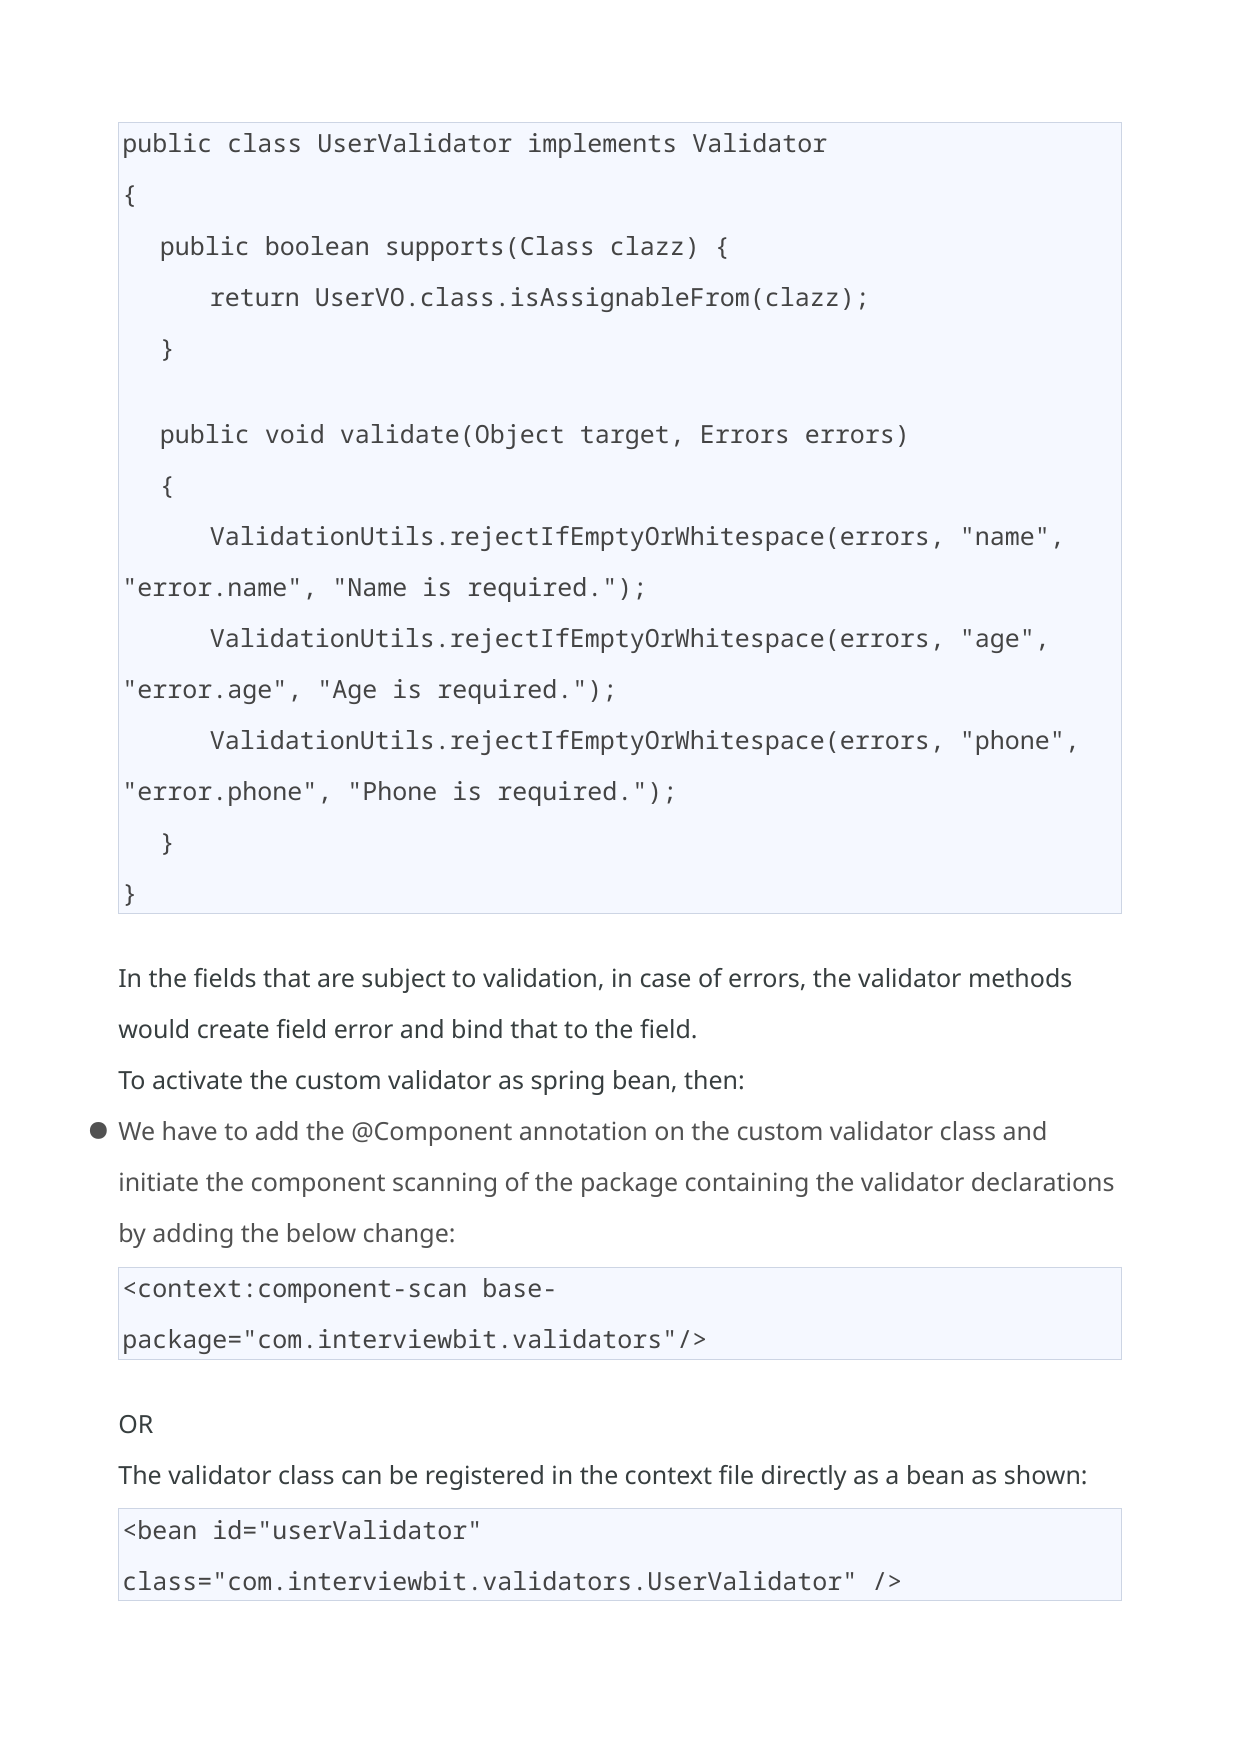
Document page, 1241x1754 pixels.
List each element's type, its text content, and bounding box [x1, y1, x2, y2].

text ValidationUtils.rejectIfEmptyOrWhitespace(errors, "phone", "error.phone", "Phone is required."); [119, 719, 1121, 808]
text <context:component-scan base-package="com.interviewbit.validators"/> [119, 1268, 1121, 1359]
text To activate the custom validator as spring bean, then: [118, 1063, 1122, 1097]
text { [119, 173, 1121, 211]
text OR [118, 1406, 1122, 1440]
text { [119, 464, 1121, 502]
text } [119, 326, 1121, 364]
text return UserVO.class.isAssignableFrom(clazz); [119, 275, 1121, 313]
text public boolean supports(Class clazz) { [119, 224, 1121, 262]
text } [119, 821, 1121, 859]
text <bean id="userValidator" class="com.interviewbit.validators.UserValidator" /> [119, 1509, 1121, 1600]
text ValidationUtils.rejectIfEmptyOrWhitespace(errors, "age", "error.age", "Age is required."); [119, 617, 1121, 706]
text In the fields that are subject to validation, in case of errors, the validator methods would create field error and bind that to the field. [118, 961, 1122, 1046]
list We have to add the @Component annotation on the custom validator class and initiate the component scanning of the package containing the validator declarations by adding the below change: [118, 1114, 1122, 1250]
text ValidationUtils.rejectIfEmptyOrWhitespace(errors, "name", "error.name", "Name is required."); [119, 515, 1121, 604]
text public void validate(Object target, Errors errors) [119, 413, 1121, 451]
text The validator class can be registered in the context file directly as a bean as shown: [118, 1457, 1122, 1491]
text public class UserValidator implements Validator [119, 123, 1121, 160]
text } [119, 872, 1121, 913]
